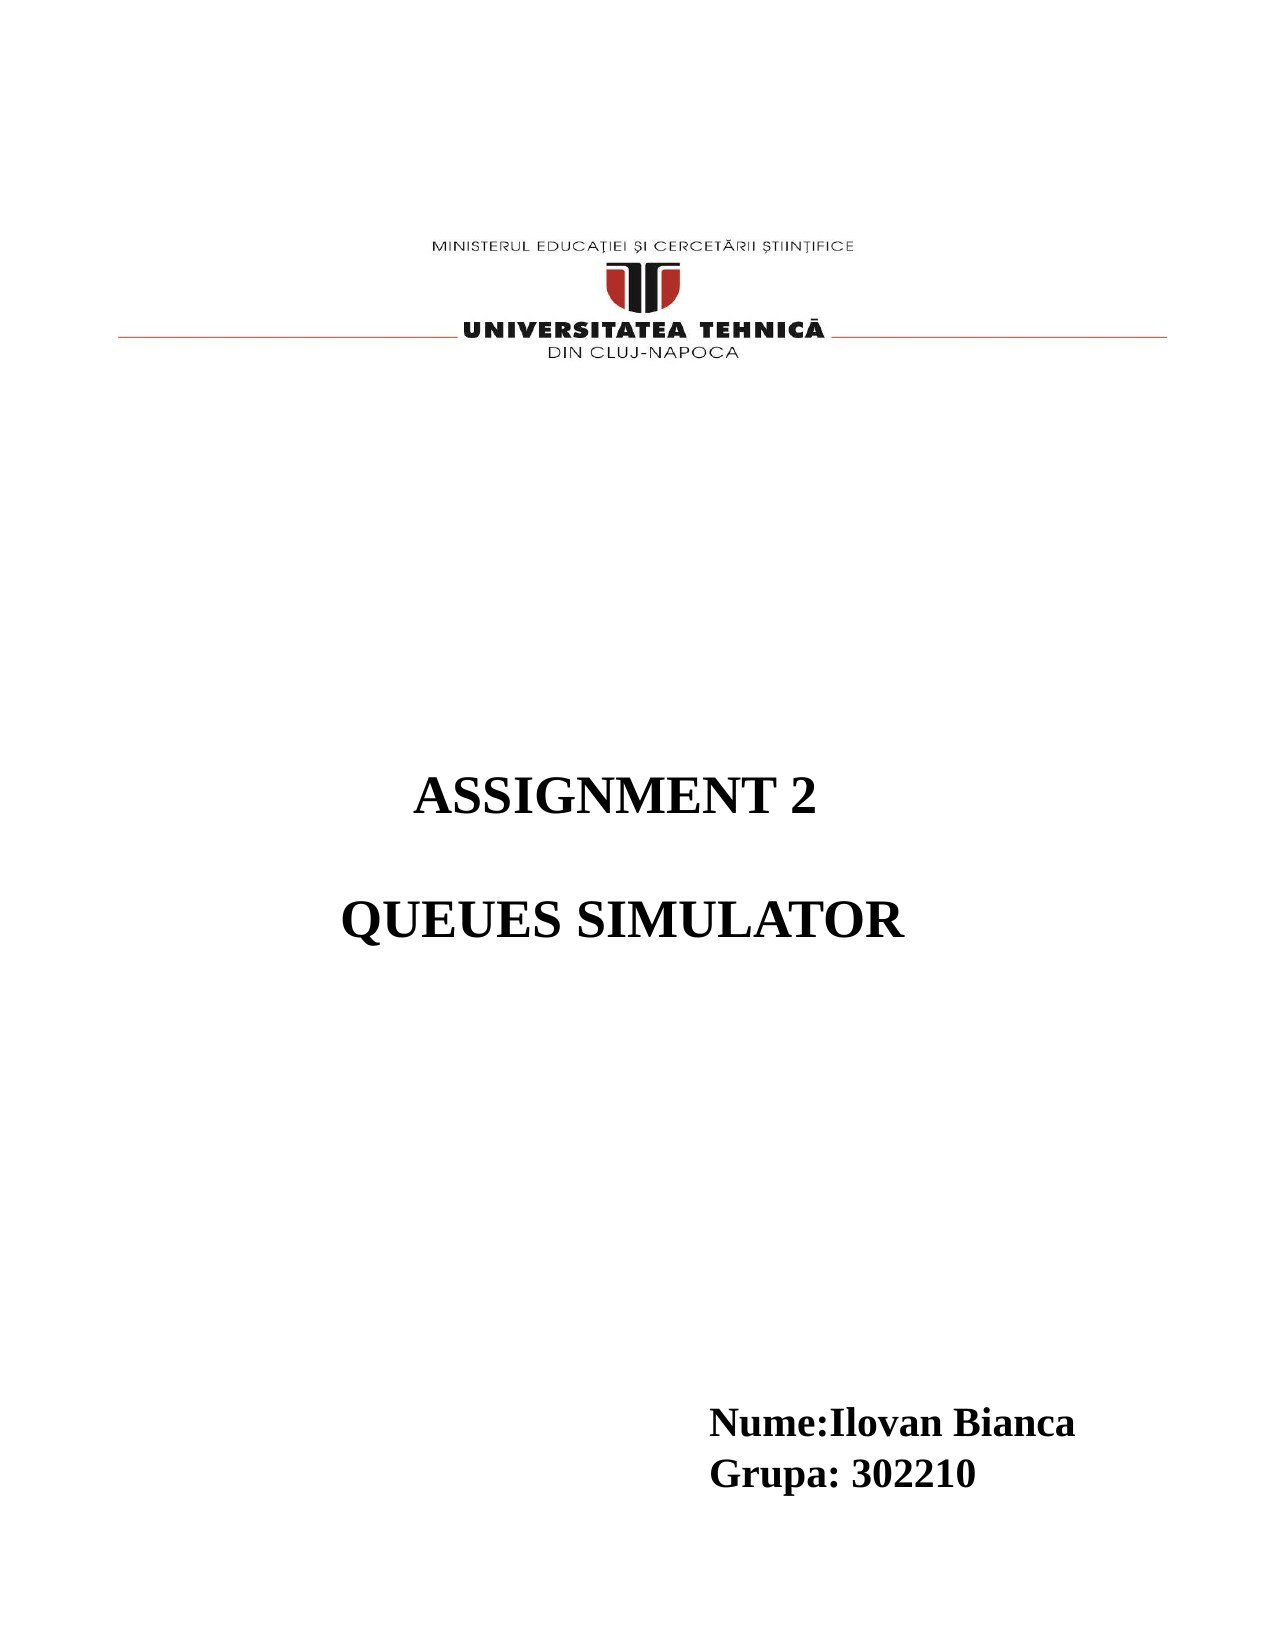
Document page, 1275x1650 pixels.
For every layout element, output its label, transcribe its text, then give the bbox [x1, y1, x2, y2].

text Nume:Ilovan Bianca [118, 1386, 1157, 1448]
picture [118, 195, 1168, 369]
text QUEUES SIMULATOR [118, 887, 1157, 950]
text ASSIGNMENT 2 [118, 763, 1157, 825]
text Grupa: 302210 [118, 1448, 1157, 1496]
